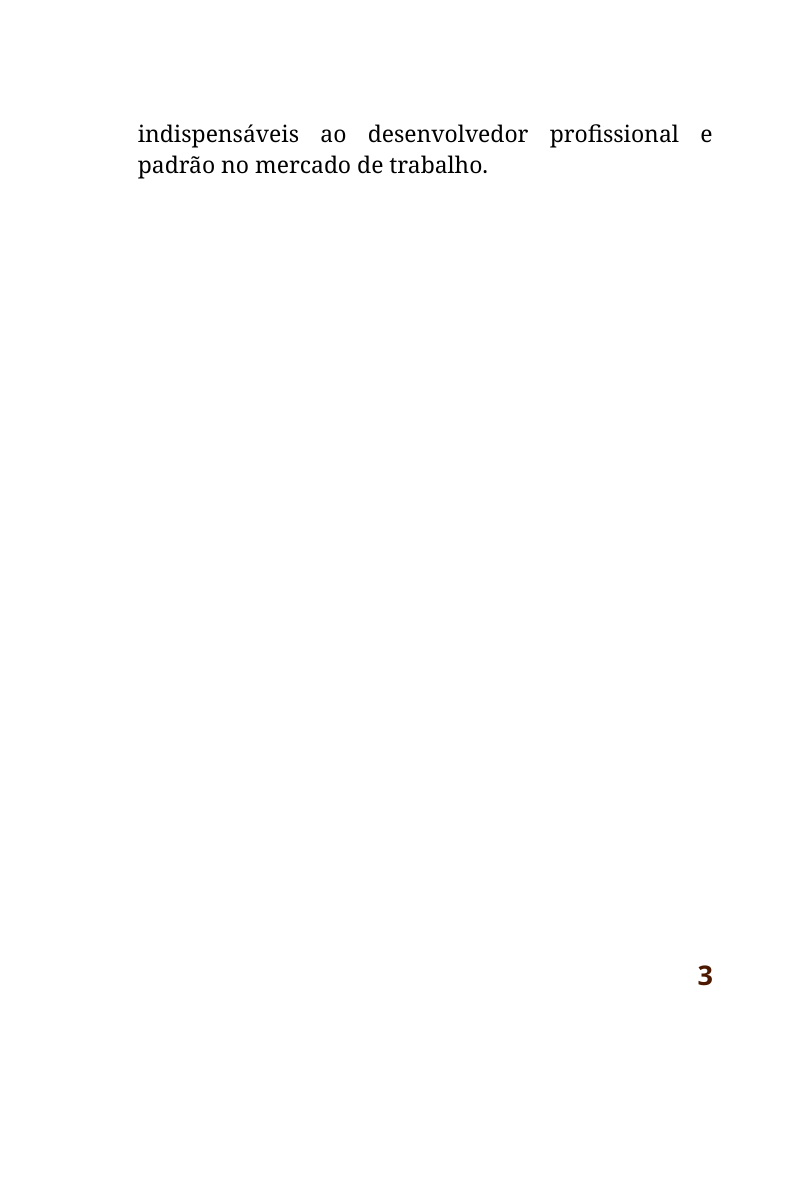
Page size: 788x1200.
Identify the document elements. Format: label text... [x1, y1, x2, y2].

text indispensáveis ao desenvolvedor profissional e padrão no mercado de trabalho. [138, 118, 713, 181]
